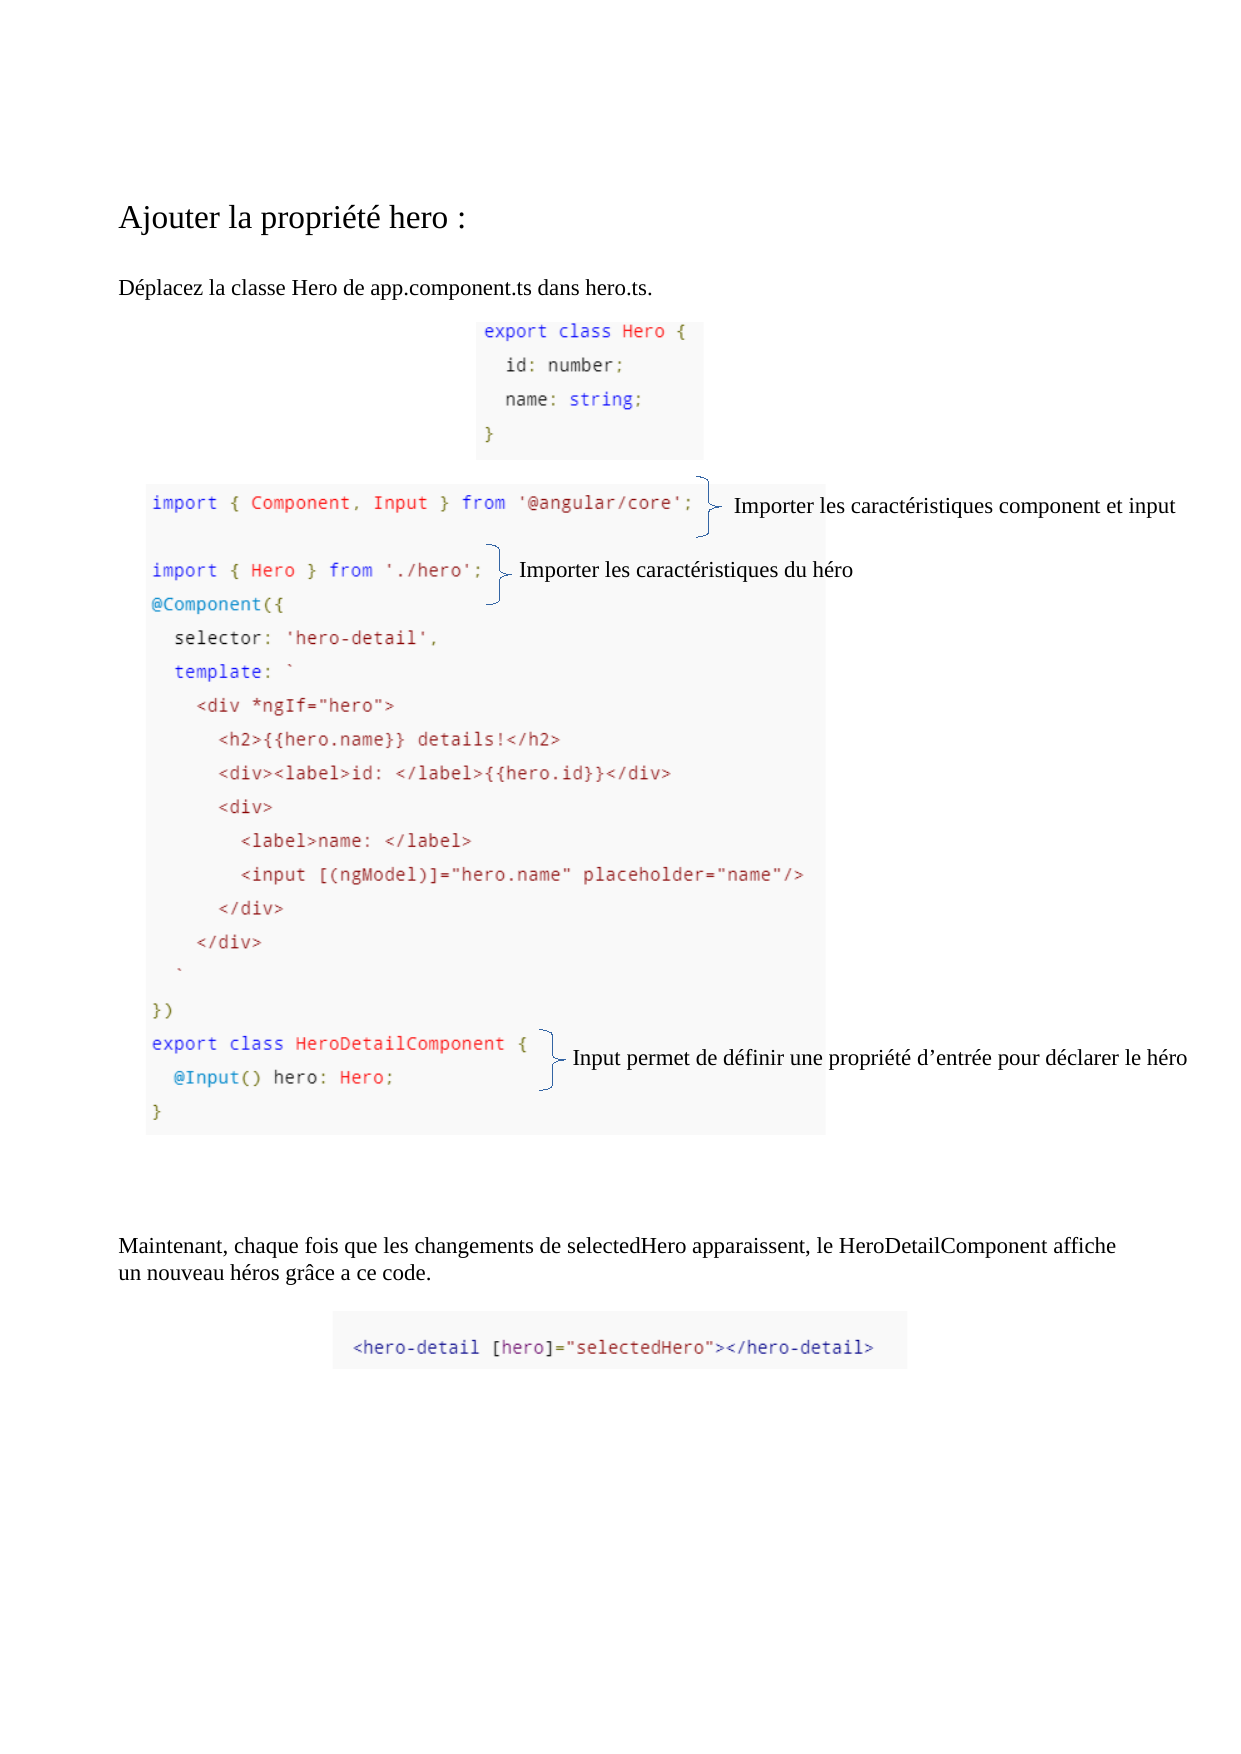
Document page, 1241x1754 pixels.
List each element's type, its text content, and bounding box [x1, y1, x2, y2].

text Ajouter la propriété hero : [118, 197, 1122, 236]
picture [476, 322, 704, 460]
text Maintenant, chaque fois que les changements de selectedHero apparaissent, le HeroDetailComponent affiche un nouveau héros grâce a ce code. [118, 1232, 1122, 1285]
picture [145, 484, 826, 1135]
picture [332, 1311, 908, 1369]
text Déplacez la classe Hero de app.component.ts dans hero.ts. [118, 274, 1122, 300]
